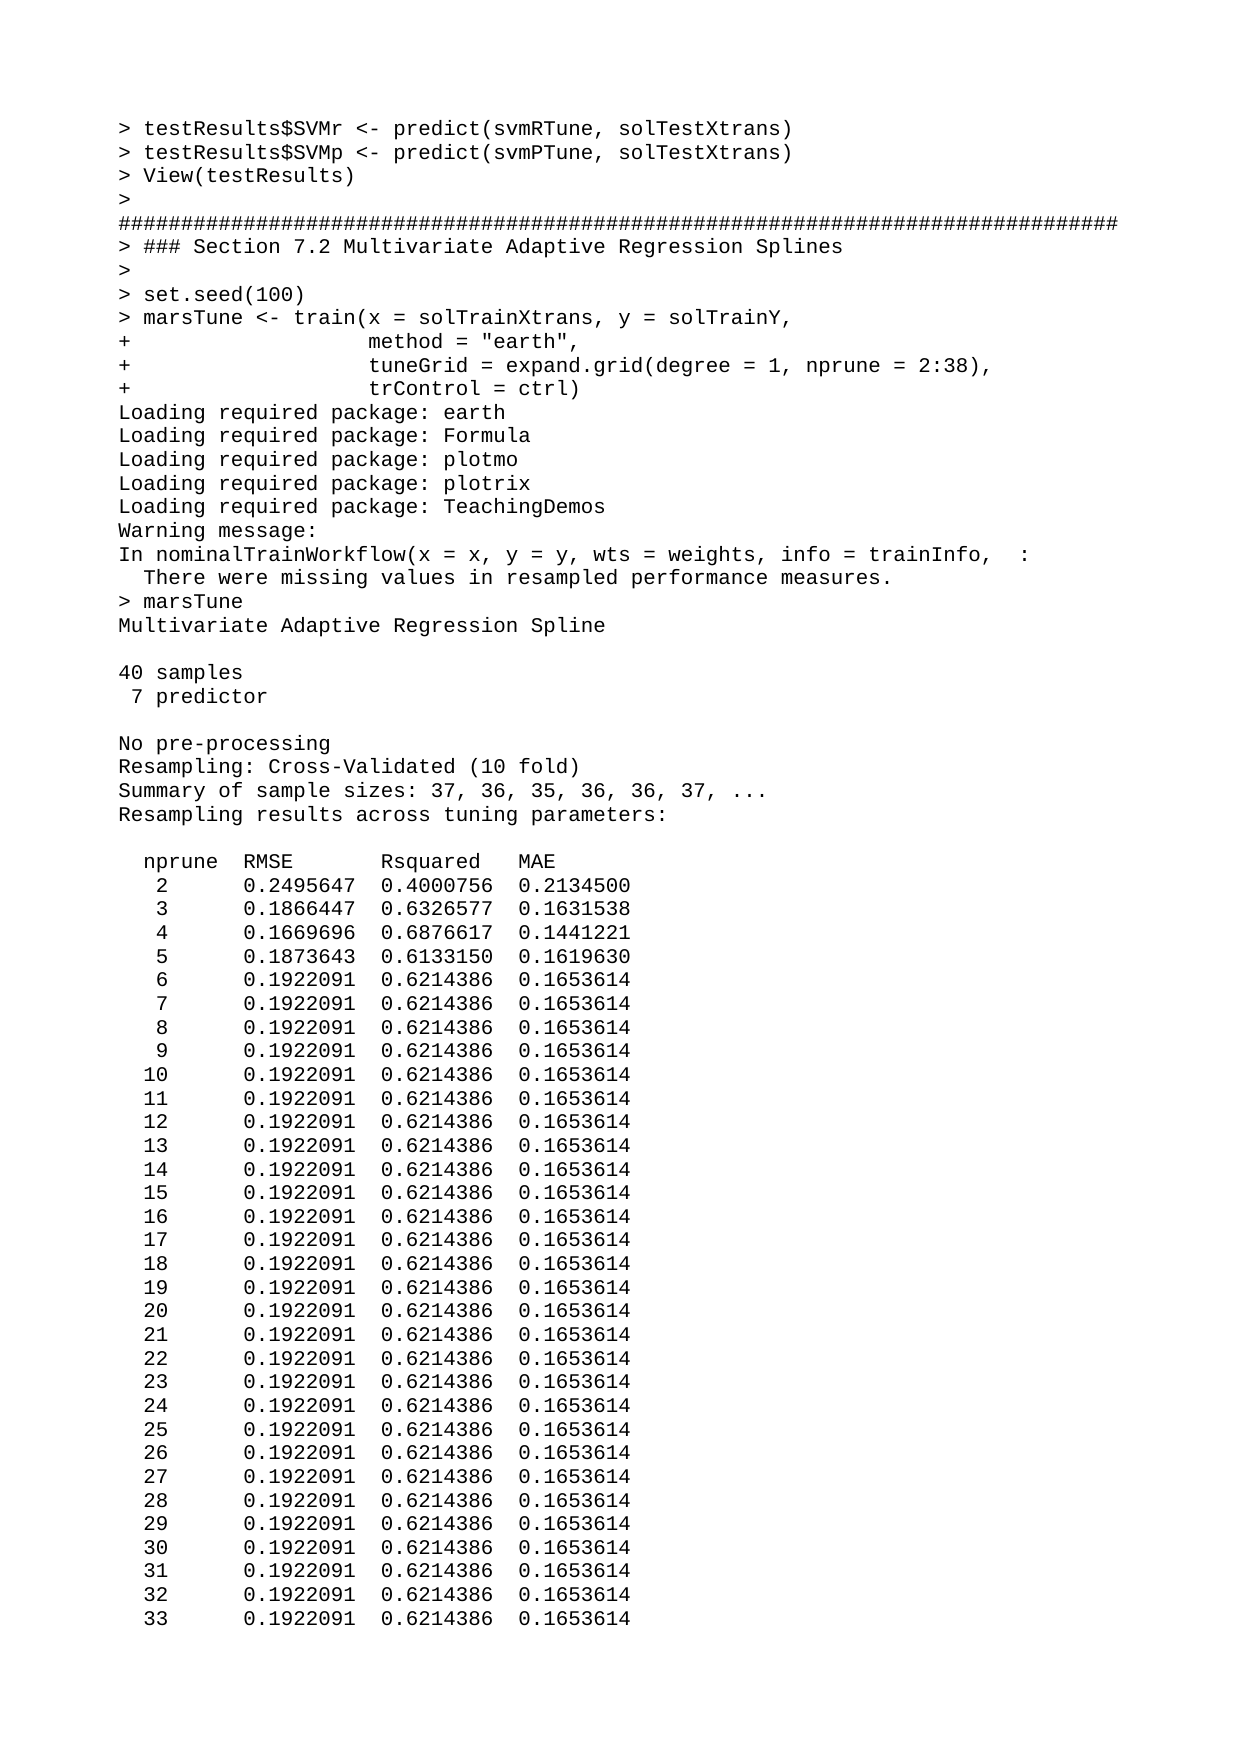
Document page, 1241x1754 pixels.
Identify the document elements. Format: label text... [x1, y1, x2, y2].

text 14 0.1922091 0.6214386 0.1653614 [118, 1158, 1122, 1182]
text > testResults$SVMp <- predict(svmPTune, solTestXtrans) [118, 142, 1122, 165]
text 16 0.1922091 0.6214386 0.1653614 [118, 1206, 1122, 1229]
text 15 0.1922091 0.6214386 0.1653614 [118, 1182, 1122, 1206]
text 5 0.1873643 0.6133150 0.1619630 [118, 946, 1122, 969]
text 32 0.1922091 0.6214386 0.1653614 [118, 1584, 1122, 1608]
text > ### Section 7.2 Multivariate Adaptive Regression Splines [118, 236, 1122, 260]
text > testResults$SVMr <- predict(svmRTune, solTestXtrans) [118, 118, 1122, 142]
text Loading required package: TeachingDemos [118, 496, 1122, 520]
text 21 0.1922091 0.6214386 0.1653614 [118, 1324, 1122, 1348]
text Loading required package: earth [118, 402, 1122, 426]
text + tuneGrid = expand.grid(degree = 1, nprune = 2:38), [118, 354, 1122, 378]
text 8 0.1922091 0.6214386 0.1653614 [118, 1017, 1122, 1040]
text 40 samples [118, 662, 1122, 686]
text > marsTune [118, 591, 1122, 615]
text 3 0.1866447 0.6326577 0.1631538 [118, 898, 1122, 922]
text 17 0.1922091 0.6214386 0.1653614 [118, 1229, 1122, 1253]
text 28 0.1922091 0.6214386 0.1653614 [118, 1489, 1122, 1513]
text 9 0.1922091 0.6214386 0.1653614 [118, 1040, 1122, 1064]
text Warning message: [118, 520, 1122, 544]
text 7 predictor [118, 686, 1122, 709]
text In nominalTrainWorkflow(x = x, y = y, wts = weights, info = trainInfo, : [118, 544, 1122, 567]
text + method = "earth", [118, 331, 1122, 354]
text 27 0.1922091 0.6214386 0.1653614 [118, 1466, 1122, 1489]
text + trControl = ctrl) [118, 378, 1122, 402]
text Loading required package: plotrix [118, 473, 1122, 496]
text 7 0.1922091 0.6214386 0.1653614 [118, 993, 1122, 1017]
text > [118, 260, 1122, 284]
text > View(testResults) [118, 165, 1122, 189]
text Multivariate Adaptive Regression Spline [118, 615, 1122, 638]
text 11 0.1922091 0.6214386 0.1653614 [118, 1088, 1122, 1111]
text 18 0.1922091 0.6214386 0.1653614 [118, 1253, 1122, 1277]
text 26 0.1922091 0.6214386 0.1653614 [118, 1442, 1122, 1466]
text There were missing values in resampled performance measures. [118, 567, 1122, 591]
text 6 0.1922091 0.6214386 0.1653614 [118, 969, 1122, 993]
text 24 0.1922091 0.6214386 0.1653614 [118, 1395, 1122, 1419]
text > set.seed(100) [118, 284, 1122, 307]
text 13 0.1922091 0.6214386 0.1653614 [118, 1135, 1122, 1158]
text Loading required package: Formula [118, 426, 1122, 449]
text 33 0.1922091 0.6214386 0.1653614 [118, 1608, 1122, 1631]
text nprune RMSE Rsquared MAE [118, 851, 1122, 875]
text No pre-processing [118, 733, 1122, 757]
text > marsTune <- train(x = solTrainXtrans, y = solTrainY, [118, 307, 1122, 331]
text 2 0.2495647 0.4000756 0.2134500 [118, 875, 1122, 898]
text 19 0.1922091 0.6214386 0.1653614 [118, 1277, 1122, 1300]
text 22 0.1922091 0.6214386 0.1653614 [118, 1348, 1122, 1371]
text Loading required package: plotmo [118, 449, 1122, 473]
text 20 0.1922091 0.6214386 0.1653614 [118, 1300, 1122, 1324]
text Resampling results across tuning parameters: [118, 804, 1122, 827]
text Resampling: Cross-Validated (10 fold) [118, 757, 1122, 780]
text 12 0.1922091 0.6214386 0.1653614 [118, 1111, 1122, 1135]
text 4 0.1669696 0.6876617 0.1441221 [118, 922, 1122, 946]
text > ################################################################################ [118, 189, 1122, 236]
text 23 0.1922091 0.6214386 0.1653614 [118, 1371, 1122, 1395]
text 10 0.1922091 0.6214386 0.1653614 [118, 1064, 1122, 1088]
text Summary of sample sizes: 37, 36, 35, 36, 36, 37, ... [118, 780, 1122, 804]
text 29 0.1922091 0.6214386 0.1653614 [118, 1513, 1122, 1537]
text 31 0.1922091 0.6214386 0.1653614 [118, 1561, 1122, 1584]
text 25 0.1922091 0.6214386 0.1653614 [118, 1419, 1122, 1442]
text 30 0.1922091 0.6214386 0.1653614 [118, 1537, 1122, 1561]
